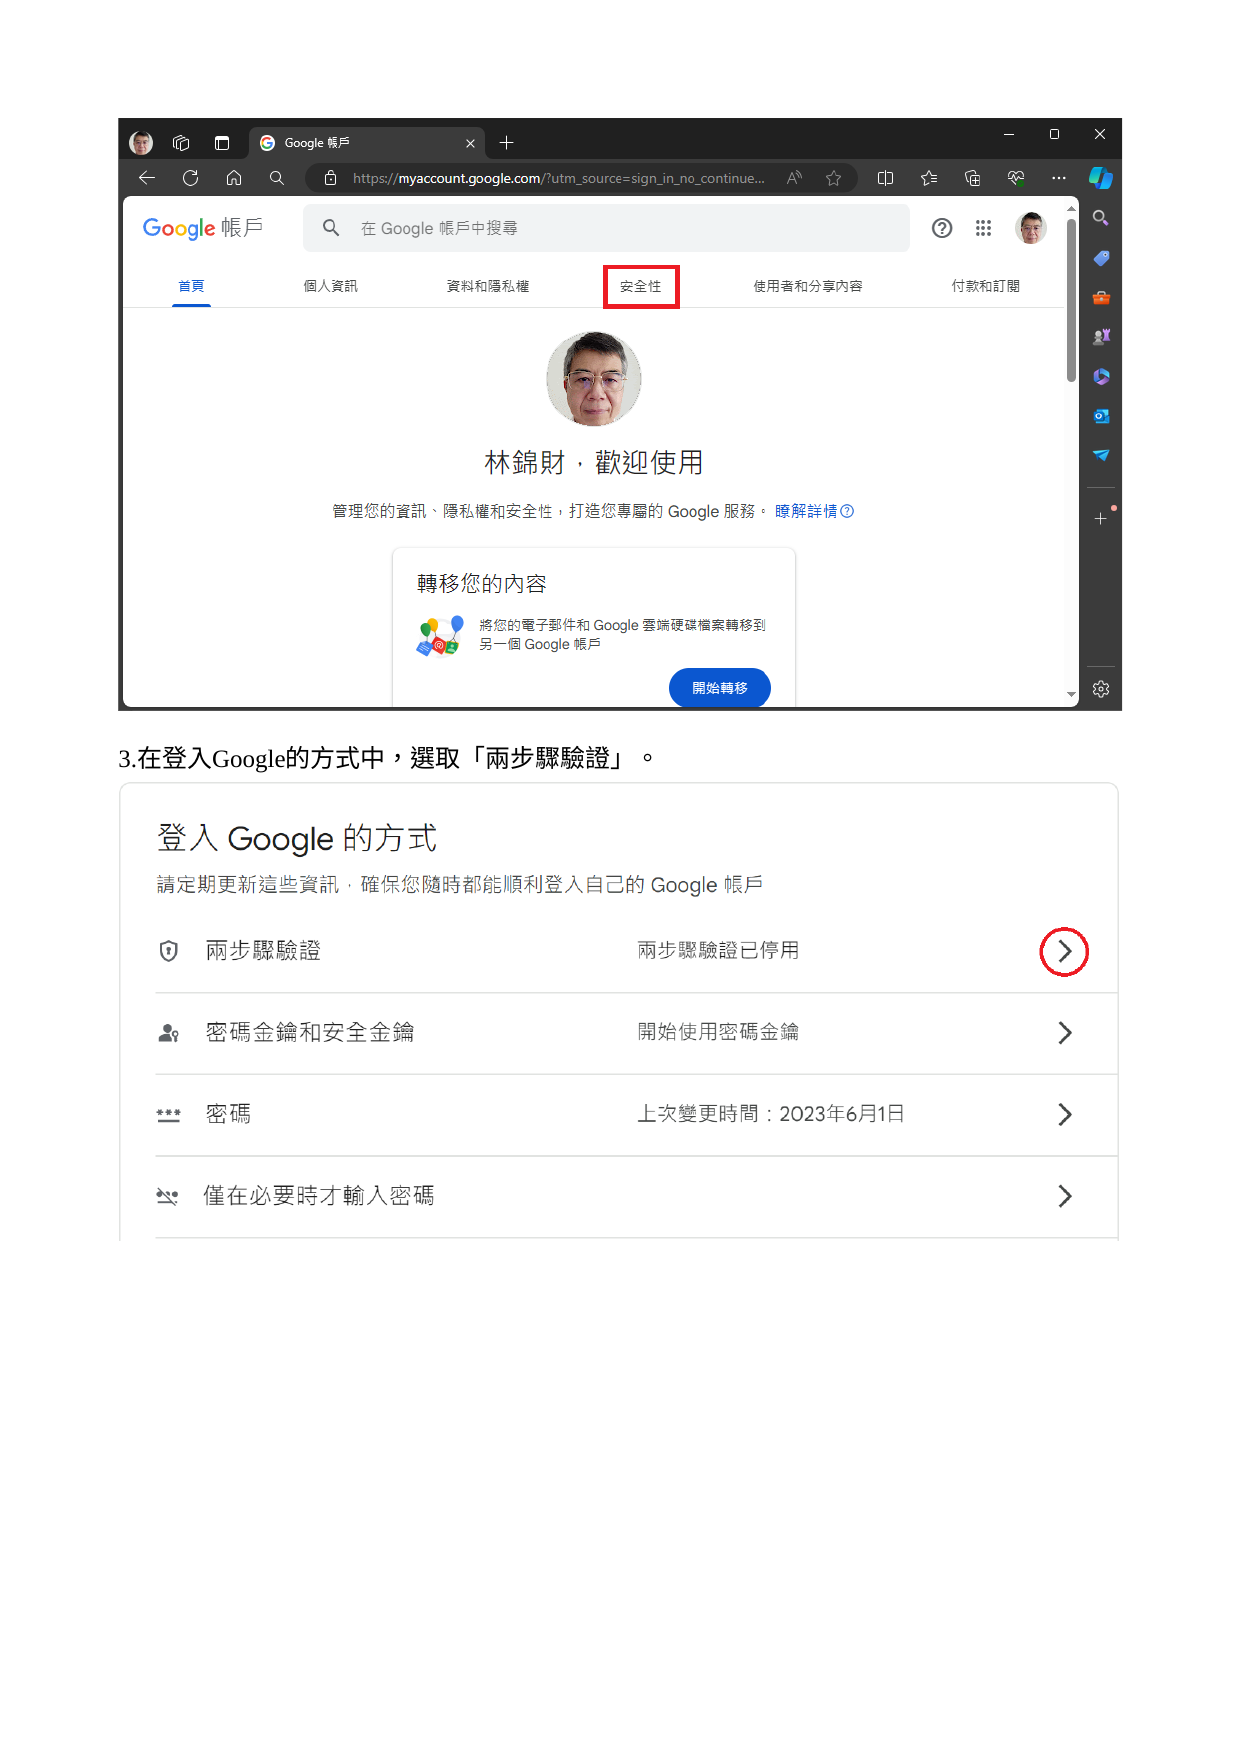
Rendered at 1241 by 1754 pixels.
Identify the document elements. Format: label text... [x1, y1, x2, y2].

picture [118, 118, 1123, 711]
text 3.在登入Google的方式中，選取「兩步驟驗證」。 [118, 739, 1122, 775]
picture [118, 775, 1123, 1241]
